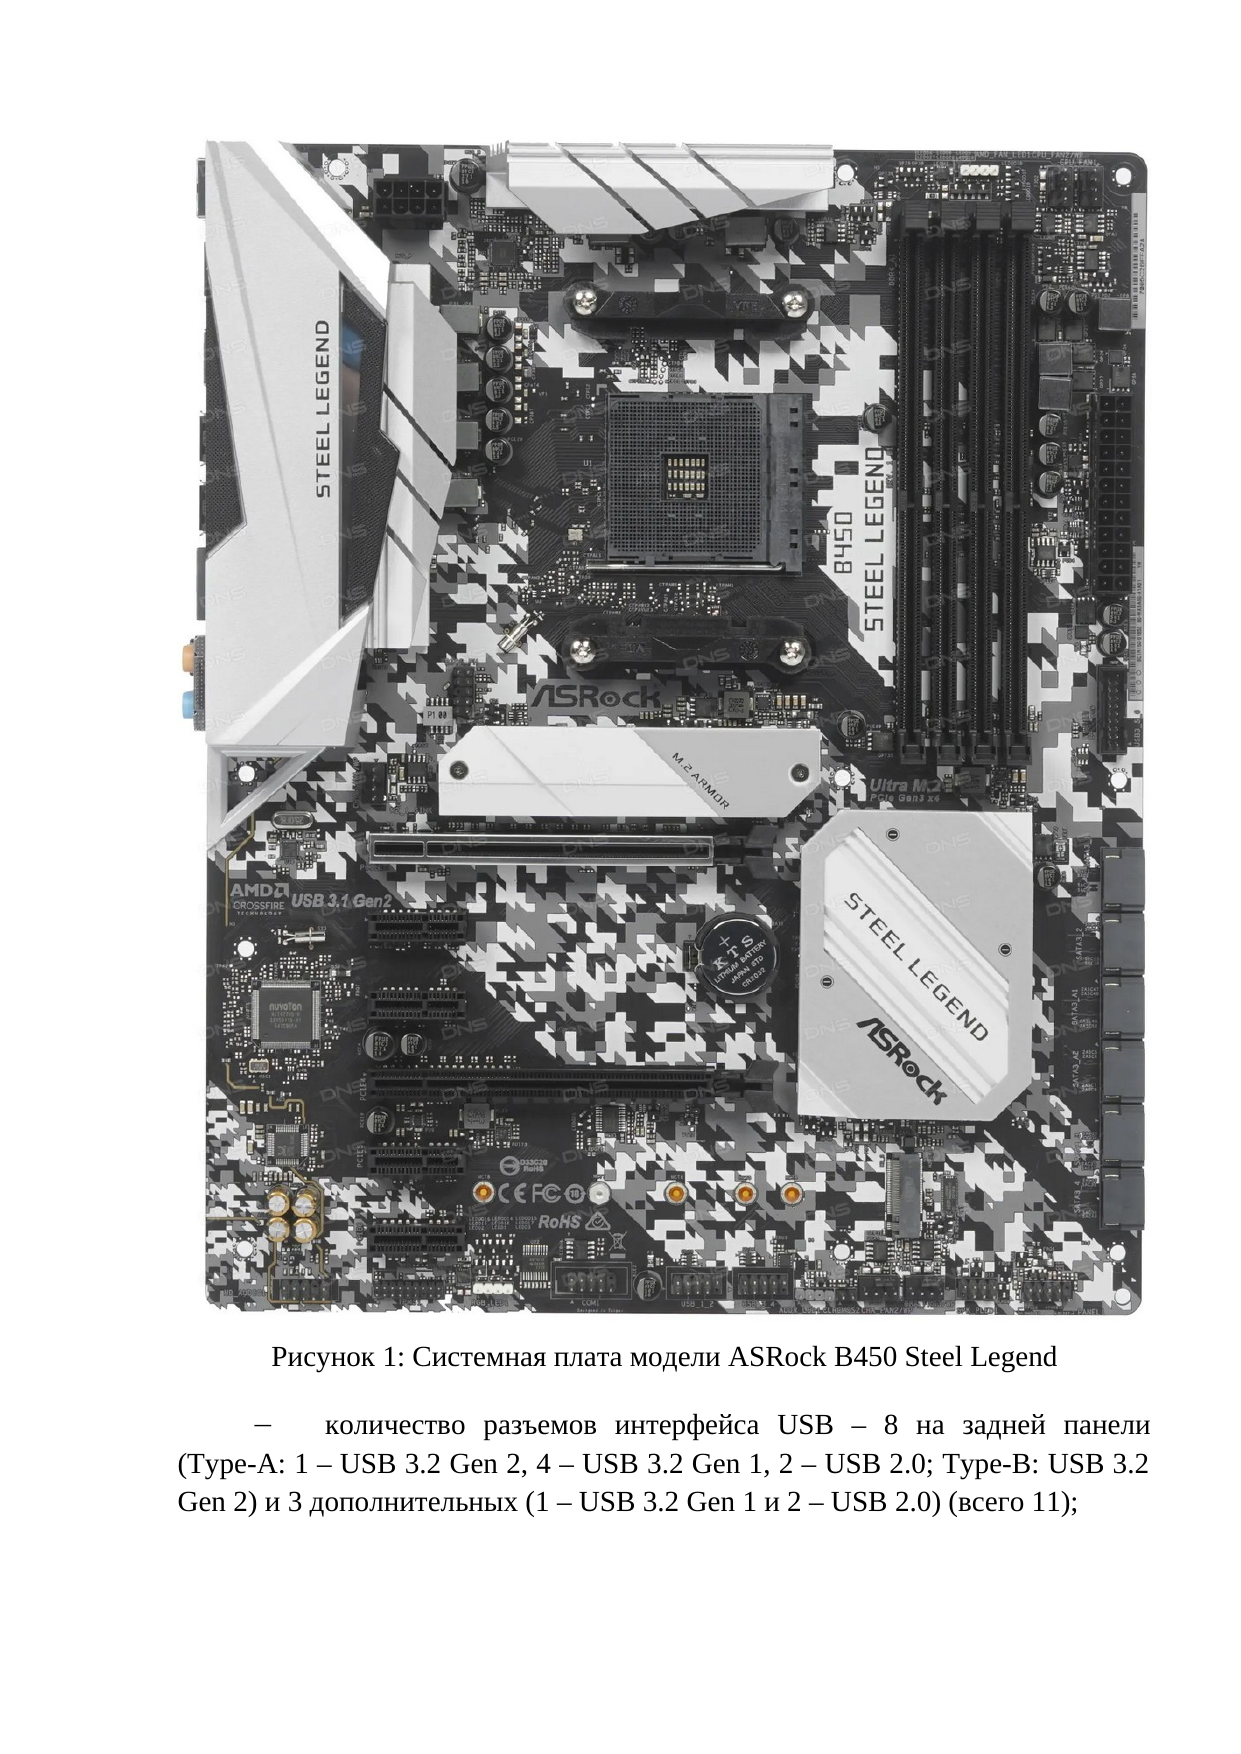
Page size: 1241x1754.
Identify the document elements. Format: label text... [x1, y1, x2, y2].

list количество разъемов интерфейса USB – 8 на задней панели (Type-A: 1 – USB 3.2 Gen 2, 4 – USB 3.2 Gen 1, 2 – USB 2.0; Type-B: USB 3.2 Gen 2) и 3 дополнительных (1 – USB 3.2 Gen 1 и 2 – USB 2.0) (всего 11); [177, 1407, 1152, 1518]
text Рисунок 1: Системная плата модели ASRock B450 Steel Legend [177, 1322, 1152, 1373]
picture [177, 129, 1152, 1322]
